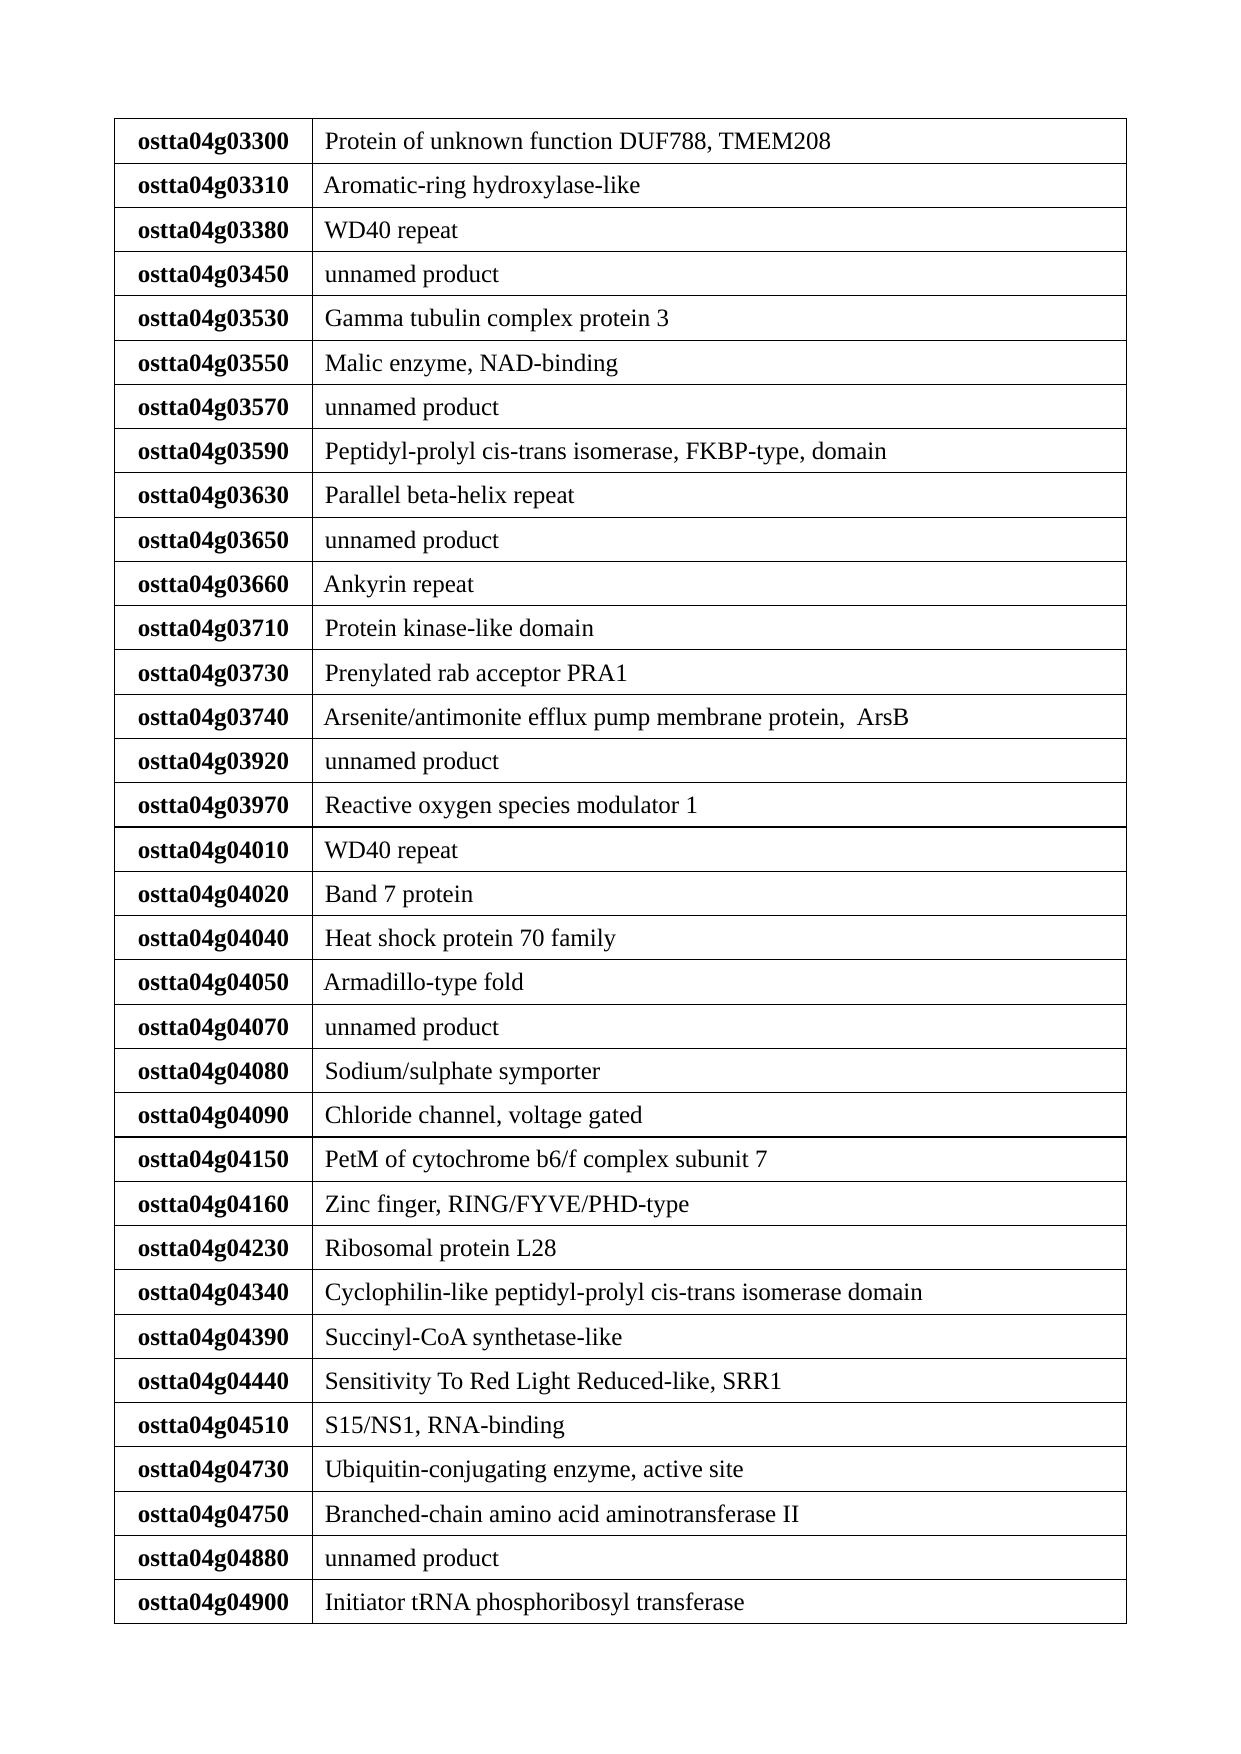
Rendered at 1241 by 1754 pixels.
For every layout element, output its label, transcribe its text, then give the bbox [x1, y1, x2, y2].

table_cell Sodium/sulphate symporter [313, 1049, 1126, 1092]
table_cell WD40 repeat [313, 208, 1126, 251]
table_cell ostta04g04390 [115, 1315, 312, 1358]
table_cell [1127, 605, 1240, 649]
table_cell ostta04g04010 [115, 828, 312, 871]
table_cell [1127, 649, 1240, 694]
table_cell ostta04g04730 [115, 1447, 312, 1491]
table_cell S15/NS1, RNA-binding [313, 1403, 1126, 1446]
table_cell [1127, 1402, 1240, 1446]
table_cell Heat shock protein 70 family [313, 916, 1126, 959]
table_cell [1127, 915, 1240, 959]
table_cell ostta04g03310 [115, 164, 312, 207]
table_cell [1127, 1314, 1240, 1358]
table_cell unnamed product [313, 252, 1126, 295]
table_cell ostta04g03380 [115, 208, 312, 251]
table_cell [1127, 1181, 1240, 1225]
table_cell ostta04g04090 [115, 1093, 312, 1136]
table_cell ostta04g03450 [115, 252, 312, 295]
table_cell Prenylated rab acceptor PRA1 [313, 650, 1126, 694]
table_cell Chloride channel, voltage gated [313, 1093, 1126, 1136]
table_cell [1127, 1092, 1240, 1136]
table_cell Malic enzyme, NAD-binding [313, 341, 1126, 384]
table_cell ostta04g04070 [115, 1005, 312, 1048]
table_cell Succinyl-CoA synthetase-like [313, 1315, 1126, 1358]
table_cell ostta04g04900 [115, 1580, 312, 1623]
table_cell Ankyrin repeat [313, 562, 1126, 605]
table_cell ostta04g03300 [115, 119, 312, 162]
table_cell unnamed product [313, 385, 1126, 428]
table_cell ostta04g03710 [115, 606, 312, 649]
table_cell Armadillo-type fold [313, 960, 1126, 1003]
table_cell Gamma tubulin complex protein 3 [313, 296, 1126, 339]
table_cell [1127, 1048, 1240, 1092]
table_cell ostta04g03660 [115, 562, 312, 605]
table_cell Protein of unknown function DUF788, TMEM208 [313, 119, 1126, 162]
table_cell ostta04g03530 [115, 296, 312, 339]
table_cell [1127, 1446, 1240, 1491]
table_cell [1127, 517, 1240, 561]
table_cell Zinc finger, RING/FYVE/PHD-type [313, 1182, 1126, 1225]
table_cell [1127, 163, 1240, 207]
table_cell [1127, 561, 1240, 605]
table_cell ostta04g04510 [115, 1403, 312, 1446]
table_cell [1127, 472, 1240, 517]
table_cell ostta04g03740 [115, 695, 312, 738]
table_cell unnamed product [313, 1536, 1126, 1579]
table_cell Ubiquitin-conjugating enzyme, active site [313, 1447, 1126, 1491]
table_cell [1127, 738, 1240, 782]
table_cell ostta04g04340 [115, 1270, 312, 1313]
table_cell Arsenite/antimonite efflux pump membrane protein, ArsB [313, 695, 1126, 738]
table_cell PetM of cytochrome b6/f complex subunit 7 [313, 1138, 1126, 1181]
table_cell [1127, 1491, 1240, 1535]
table_cell Cyclophilin-like peptidyl-prolyl cis-trans isomerase domain [313, 1270, 1126, 1313]
table_cell Aromatic-ring hydroxylase-like [313, 164, 1126, 207]
table_cell [1127, 782, 1240, 826]
table_cell [1127, 1136, 1240, 1181]
table_cell [1127, 340, 1240, 384]
table_cell ostta04g04020 [115, 872, 312, 915]
table_cell ostta04g04440 [115, 1359, 312, 1402]
table_cell [1127, 207, 1240, 251]
table_cell ostta04g03630 [115, 473, 312, 517]
table_cell [1127, 1225, 1240, 1269]
table_cell ostta04g03570 [115, 385, 312, 428]
table_cell [1127, 1535, 1240, 1579]
table_cell ostta04g03730 [115, 650, 312, 694]
table_cell Band 7 protein [313, 872, 1126, 915]
table_cell [1127, 871, 1240, 915]
table_cell [1127, 428, 1240, 472]
table_cell ostta04g03650 [115, 518, 312, 561]
table_cell Ribosomal protein L28 [313, 1226, 1126, 1269]
table_cell Branched-chain amino acid aminotransferase II [313, 1492, 1126, 1535]
table_cell Peptidyl-prolyl cis-trans isomerase, FKBP-type, domain [313, 429, 1126, 472]
table_cell [1127, 295, 1240, 339]
table_cell Initiator tRNA phosphoribosyl transferase [313, 1580, 1126, 1623]
table_cell [1127, 1358, 1240, 1402]
table_cell [1127, 959, 1240, 1003]
table_cell [1127, 694, 1240, 738]
table_cell [1127, 1579, 1240, 1623]
table_cell ostta04g04160 [115, 1182, 312, 1225]
table_cell [1127, 1004, 1240, 1048]
table_cell ostta04g03590 [115, 429, 312, 472]
table_cell Parallel beta-helix repeat [313, 473, 1126, 517]
table_cell Reactive oxygen species modulator 1 [313, 783, 1126, 826]
table_cell [1127, 1269, 1240, 1313]
table_cell ostta04g03920 [115, 739, 312, 782]
table_cell ostta04g04880 [115, 1536, 312, 1579]
table_cell ostta04g03970 [115, 783, 312, 826]
table_cell ostta04g04080 [115, 1049, 312, 1092]
table_cell ostta04g04050 [115, 960, 312, 1003]
table_cell [1127, 118, 1240, 162]
table_cell unnamed product [313, 1005, 1126, 1048]
table_cell WD40 repeat [313, 828, 1126, 871]
table_cell [1127, 384, 1240, 428]
table_cell [1127, 251, 1240, 295]
table_cell unnamed product [313, 518, 1126, 561]
table_cell Sensitivity To Red Light Reduced-like, SRR1 [313, 1359, 1126, 1402]
table_cell ostta04g04040 [115, 916, 312, 959]
table_cell Protein kinase-like domain [313, 606, 1126, 649]
table_cell ostta04g03550 [115, 341, 312, 384]
table_cell ostta04g04750 [115, 1492, 312, 1535]
table_cell ostta04g04230 [115, 1226, 312, 1269]
table_cell unnamed product [313, 739, 1126, 782]
table_cell [1127, 826, 1240, 871]
table_cell ostta04g04150 [115, 1138, 312, 1181]
